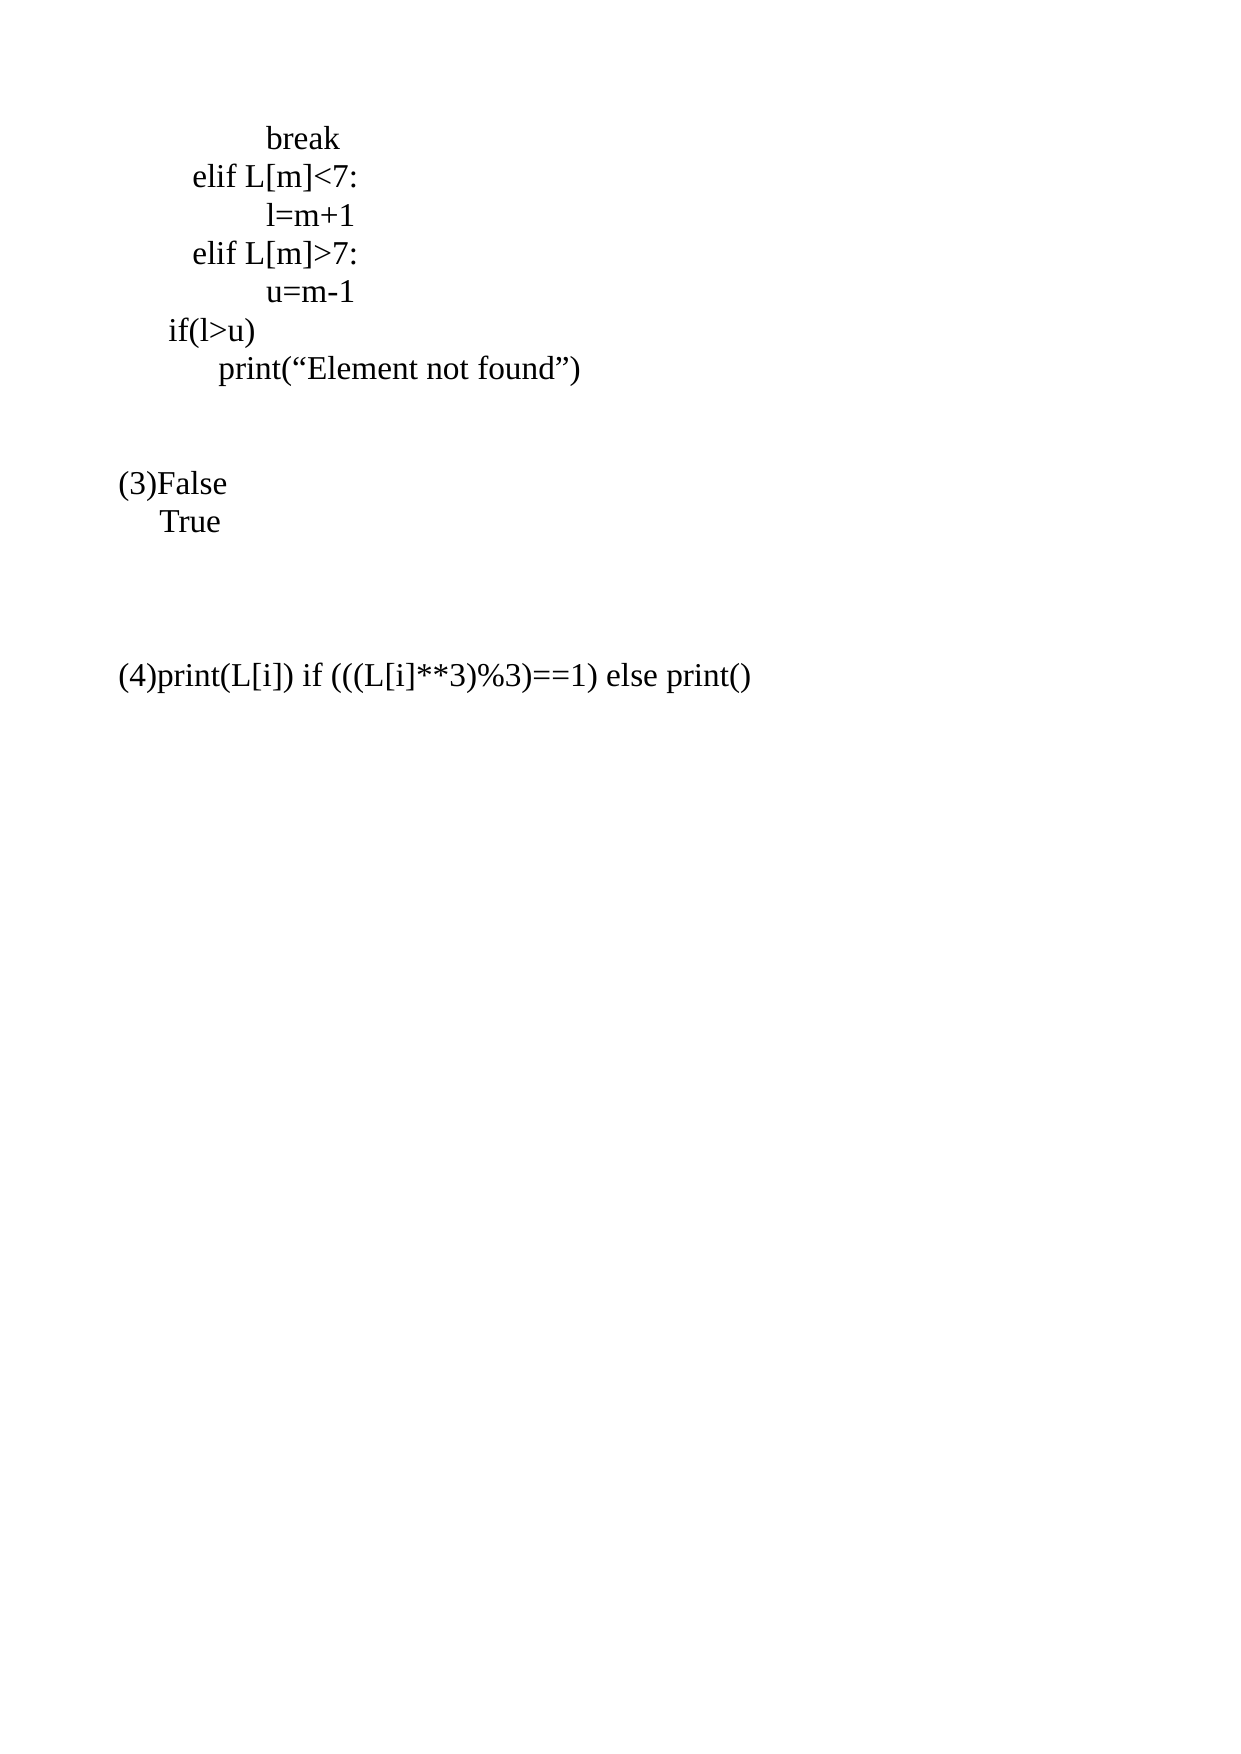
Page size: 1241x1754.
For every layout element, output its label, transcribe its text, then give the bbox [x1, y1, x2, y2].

text (4)print(L[i]) if (((L[i]**3)%3)==1) else print() [118, 655, 1122, 693]
text break [118, 118, 1122, 156]
text u=m-1 [118, 271, 1122, 310]
text (3)False [118, 463, 1122, 501]
text l=m+1 [118, 195, 1122, 233]
text elif L[m]<7: [118, 156, 1122, 195]
text if(l>u) [118, 310, 1122, 348]
text True [118, 501, 1122, 540]
text print(“Element not found”) [118, 348, 1122, 386]
text elif L[m]>7: [118, 233, 1122, 271]
